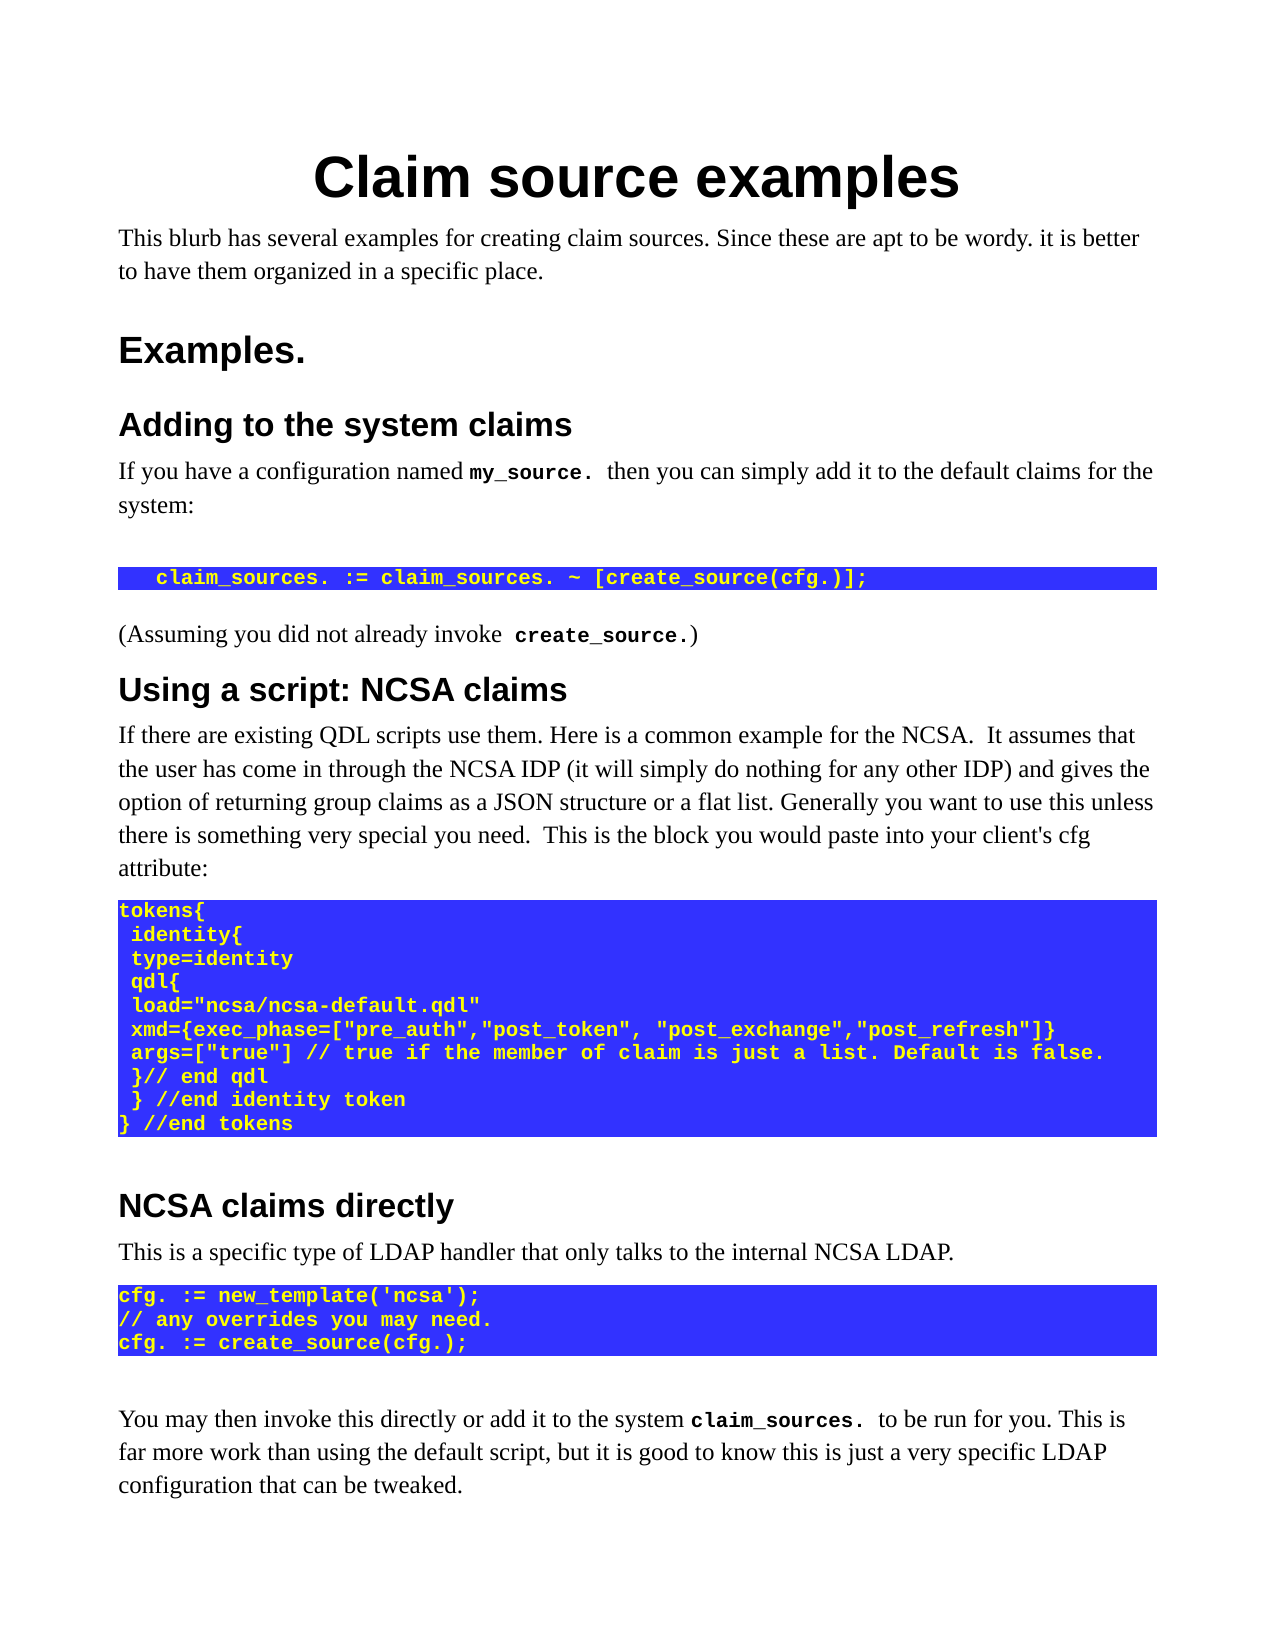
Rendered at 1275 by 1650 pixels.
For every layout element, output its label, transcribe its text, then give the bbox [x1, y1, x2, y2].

text You may then invoke this directly or add it to the system claim_sources. to be run for you. This is far more work than using the default script, but it is good to know this is just a very specific LDAP configuration that can be tweaked. [118, 1404, 1157, 1499]
title Claim source examples [118, 143, 1157, 210]
text cfg. := new_template('ncsa'); [118, 1285, 1157, 1309]
text tokens{ identity{ type=identity qdl{ load="ncsa/ncsa-default.qdl" xmd={exec_phase=["pre_auth","post_token", "post_exchange","post_refresh"]} args=["true"] // true if the member of claim is just a list. Default is false. }// end qdl } //end identity token } //end tokens [118, 900, 1157, 1137]
text claim_sources. := claim_sources. ~ [create_source(cfg.)]; [118, 567, 1157, 590]
text If there are existing QDL scripts use them. Here is a common example for the NCSA. It assumes that the user has come in through the NCSA IDP (it will simply do nothing for any other IDP) and gives the option of returning group claims as a JSON structure or a flat list. Generally you want to use this unless there is something very special you need. This is the block you would paste into your client's cfg attribute: [118, 721, 1157, 881]
text // any overrides you may need. [118, 1309, 1157, 1332]
subtitle Adding to the system claims [118, 405, 1157, 444]
subtitle NCSA claims directly [118, 1186, 1157, 1225]
text This blurb has several examples for creating claim sources. Since these are apt to be wordy. it is better to have them organized in a specific place. [118, 223, 1157, 284]
text cfg. := create_source(cfg.); [118, 1332, 1157, 1356]
subtitle Examples. [118, 328, 1157, 372]
text (Assuming you did not already invoke create_source.) [118, 619, 1157, 649]
text This is a specific type of LDAP handler that only talks to the internal NCSA LDAP. [118, 1237, 1157, 1266]
subtitle Using a script: NCSA claims [118, 669, 1157, 708]
text If you have a configuration named my_source. then you can simply add it to the default claims for the system: [118, 456, 1157, 519]
